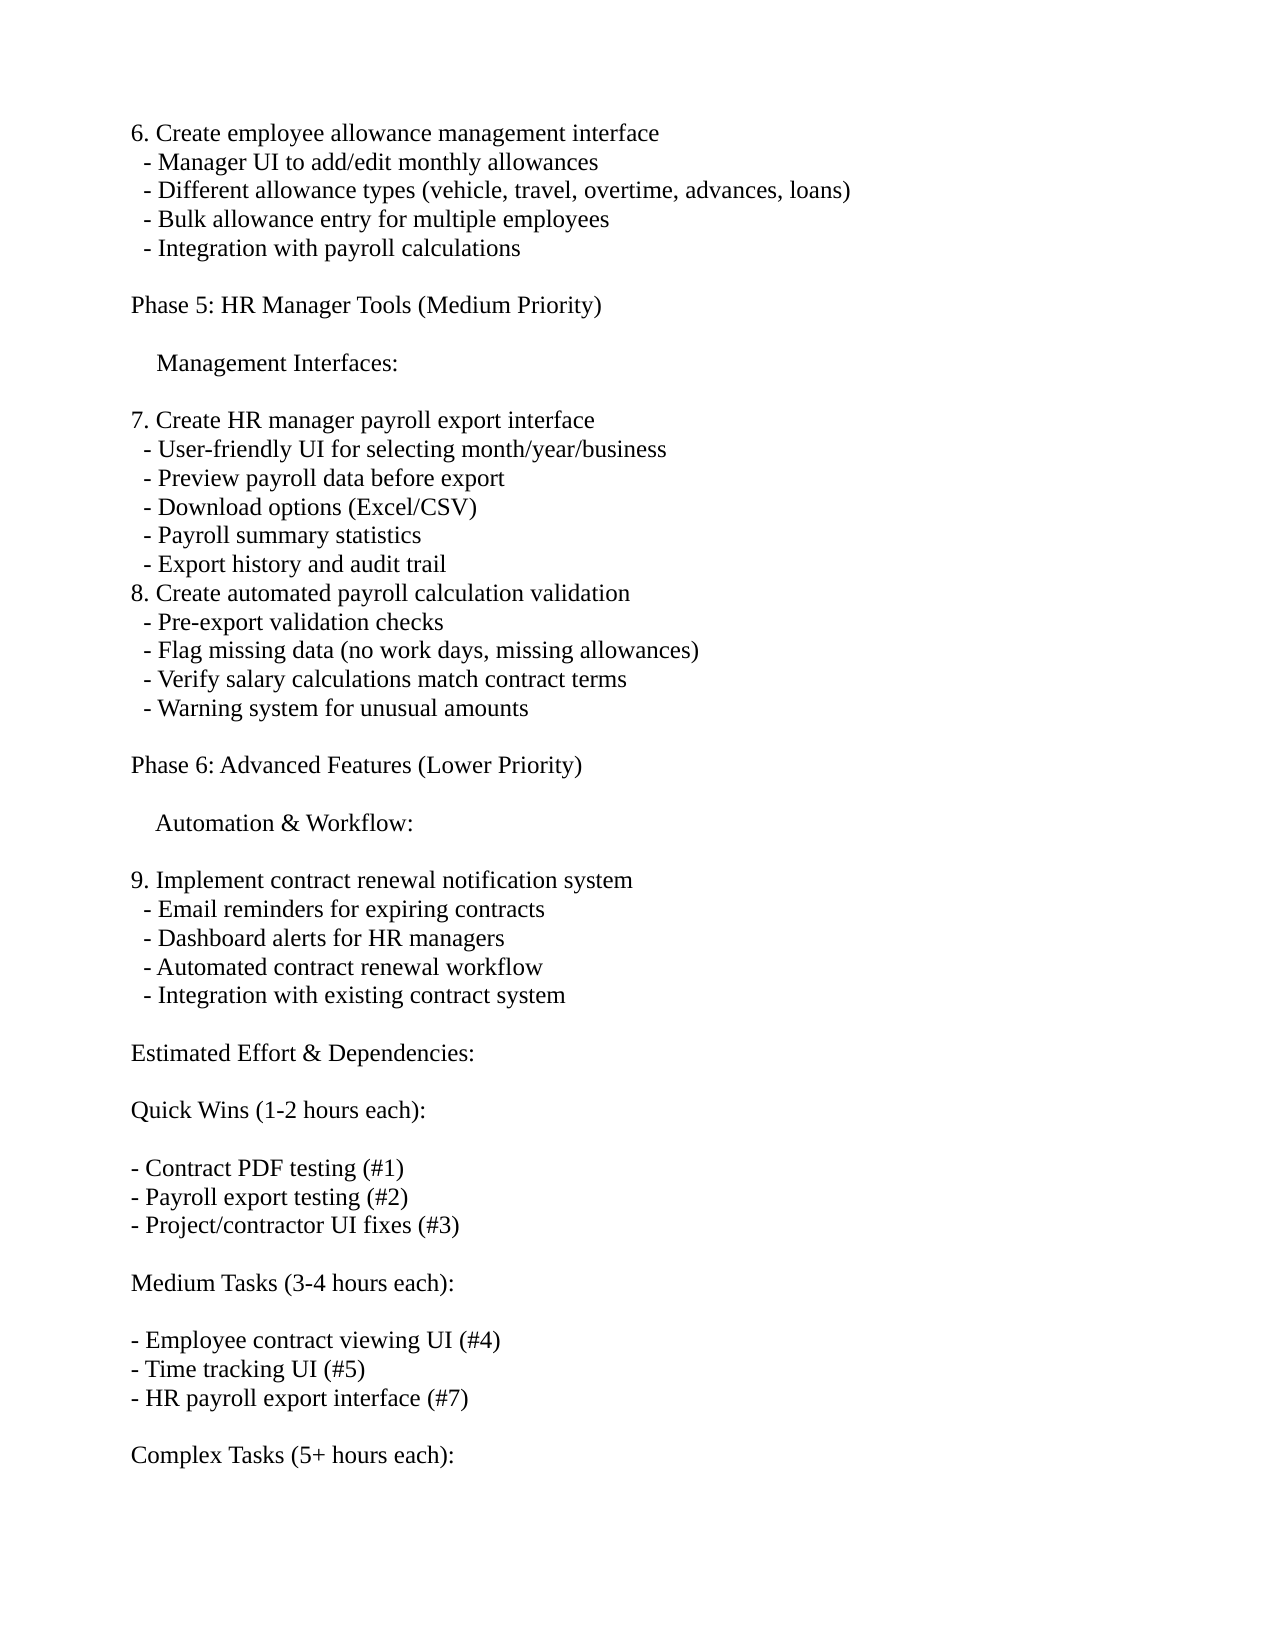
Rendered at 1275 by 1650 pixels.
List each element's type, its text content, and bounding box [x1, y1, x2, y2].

text Quick Wins (1-2 hours each): [118, 1096, 1157, 1124]
text - User-friendly UI for selecting month/year/business [118, 434, 1157, 463]
text - Download options (Excel/CSV) [118, 492, 1157, 521]
text - Payroll summary statistics [118, 521, 1157, 549]
text - Flag missing data (no work days, missing allowances) [118, 636, 1157, 664]
text - Email reminders for expiring contracts [118, 894, 1157, 923]
text - Bulk allowance entry for multiple employees [118, 204, 1157, 233]
text - HR payroll export interface (#7) [118, 1383, 1157, 1412]
text Estimated Effort & Dependencies: [118, 1038, 1157, 1067]
text - Different allowance types (vehicle, travel, overtime, advances, loans) [118, 176, 1157, 204]
text Phase 5: HR Manager Tools (Medium Priority) [118, 291, 1157, 319]
text 🔄 Automation & Workflow: [118, 808, 1157, 837]
text - Preview payroll data before export [118, 463, 1157, 492]
text - Pre-export validation checks [118, 607, 1157, 636]
text - Contract PDF testing (#1) [118, 1153, 1157, 1182]
text Phase 6: Advanced Features (Lower Priority) [118, 751, 1157, 779]
text Complex Tasks (5+ hours each): [118, 1441, 1157, 1469]
text - Project/contractor UI fixes (#3) [118, 1211, 1157, 1239]
text - Dashboard alerts for HR managers [118, 923, 1157, 952]
text - Manager UI to add/edit monthly allowances [118, 147, 1157, 176]
text 7. Create HR manager payroll export interface [118, 406, 1157, 434]
text Medium Tasks (3-4 hours each): [118, 1268, 1157, 1297]
text 🔄 Management Interfaces: [118, 348, 1157, 377]
text - Integration with payroll calculations [118, 233, 1157, 262]
text - Warning system for unusual amounts [118, 693, 1157, 722]
text - Employee contract viewing UI (#4) [118, 1326, 1157, 1354]
text - Export history and audit trail [118, 549, 1157, 578]
text 9. Implement contract renewal notification system [118, 866, 1157, 894]
text - Payroll export testing (#2) [118, 1182, 1157, 1211]
text - Integration with existing contract system [118, 981, 1157, 1009]
text - Verify salary calculations match contract terms [118, 664, 1157, 693]
text - Time tracking UI (#5) [118, 1354, 1157, 1383]
text 6. Create employee allowance management interface [118, 118, 1157, 147]
text - Automated contract renewal workflow [118, 952, 1157, 981]
text 8. Create automated payroll calculation validation [118, 578, 1157, 607]
